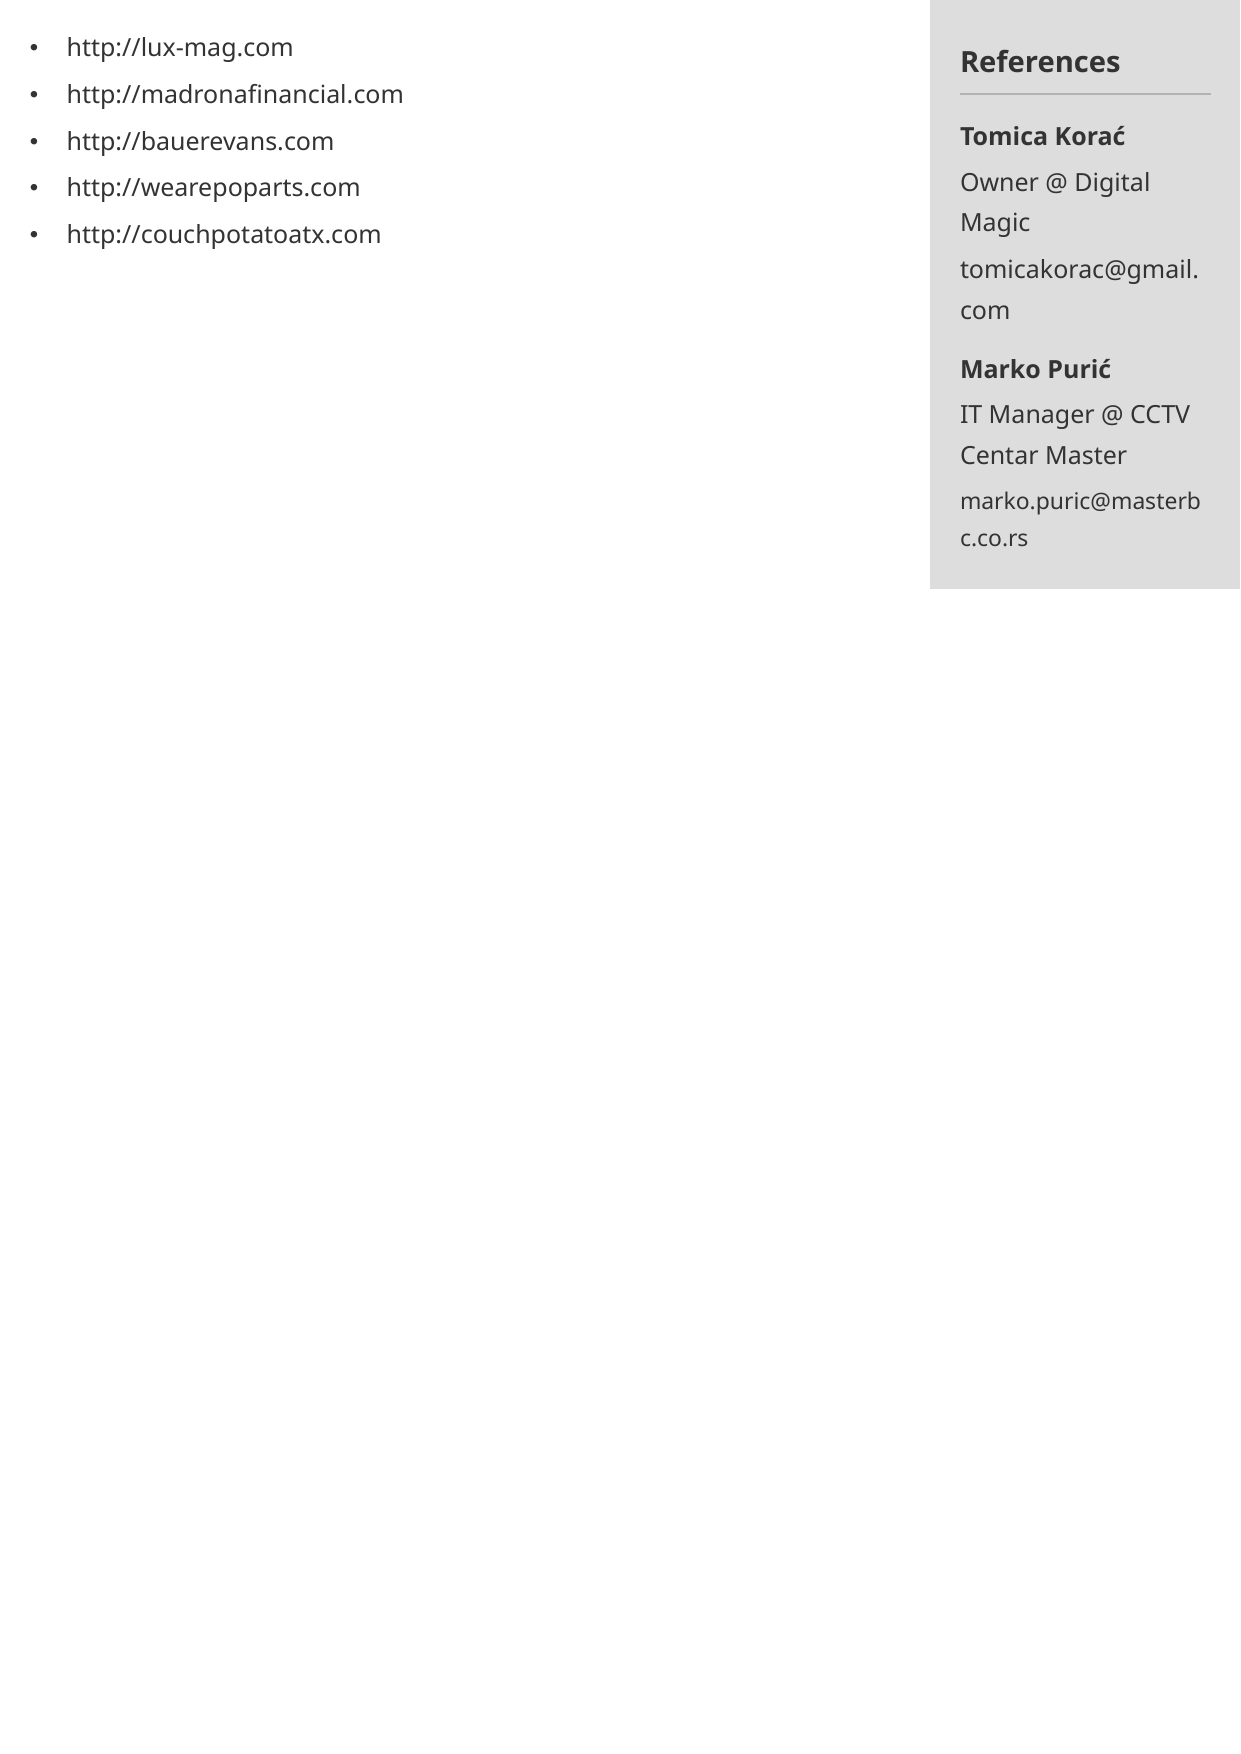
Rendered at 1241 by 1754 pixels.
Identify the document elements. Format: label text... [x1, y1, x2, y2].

table_cell Personal statement A front end developer with a 3 year experience in several development and engineering positions. Organized, methodical and with a sense for details. Experience Front end developer @ Digital Magic Agency (May 2014– July 2017). Summary: Design, create, and modify web sites to match user requirements; Analyze user needs to implement web content; Clarify goals, identify problems, and suggest improvements; Communicate and negotiate with clients; Responsibilities: Design, build, and maintain websites using HTML, CSS, JS and PHP; Perform and direct Web site updates and back-ups; Write, design, and edit Web page content, and direct others producing content; Liaise with management and development teams to prioritize needs, resolve conflicts, develop content criteria, and choose solutions; Evaluate code validity, structure, standards compliance, and compatibility; Recommend and implement performance improvements; Skills Coding: HTML, CSS, JS, PHP, MySQL, Bash; Platforms: Linux, Windows; Servers: LAMP, LEMP, XAMPP, WAMP; Tools: Git, Terminal, Photoshop, FileZilla, PhpMyAdmin; Frameworks / Stacks: WordPress, Laravel, WooCommerce, jQuery; Selected Portfolio http://condenastcontractpublishing.co.uk http://lux-mag.com http://madronafinancial.com http://bauerevans.com http://wearepoparts.com http://couchpotatoatx.com [0, 0, 930, 589]
table_cell References Tomica Korać Owner @ Digital Magic tomicakorac@gmail.com Marko Purić IT Manager @ CCTV Centar Master marko.puric@masterbc.co.rs [930, 0, 1240, 589]
